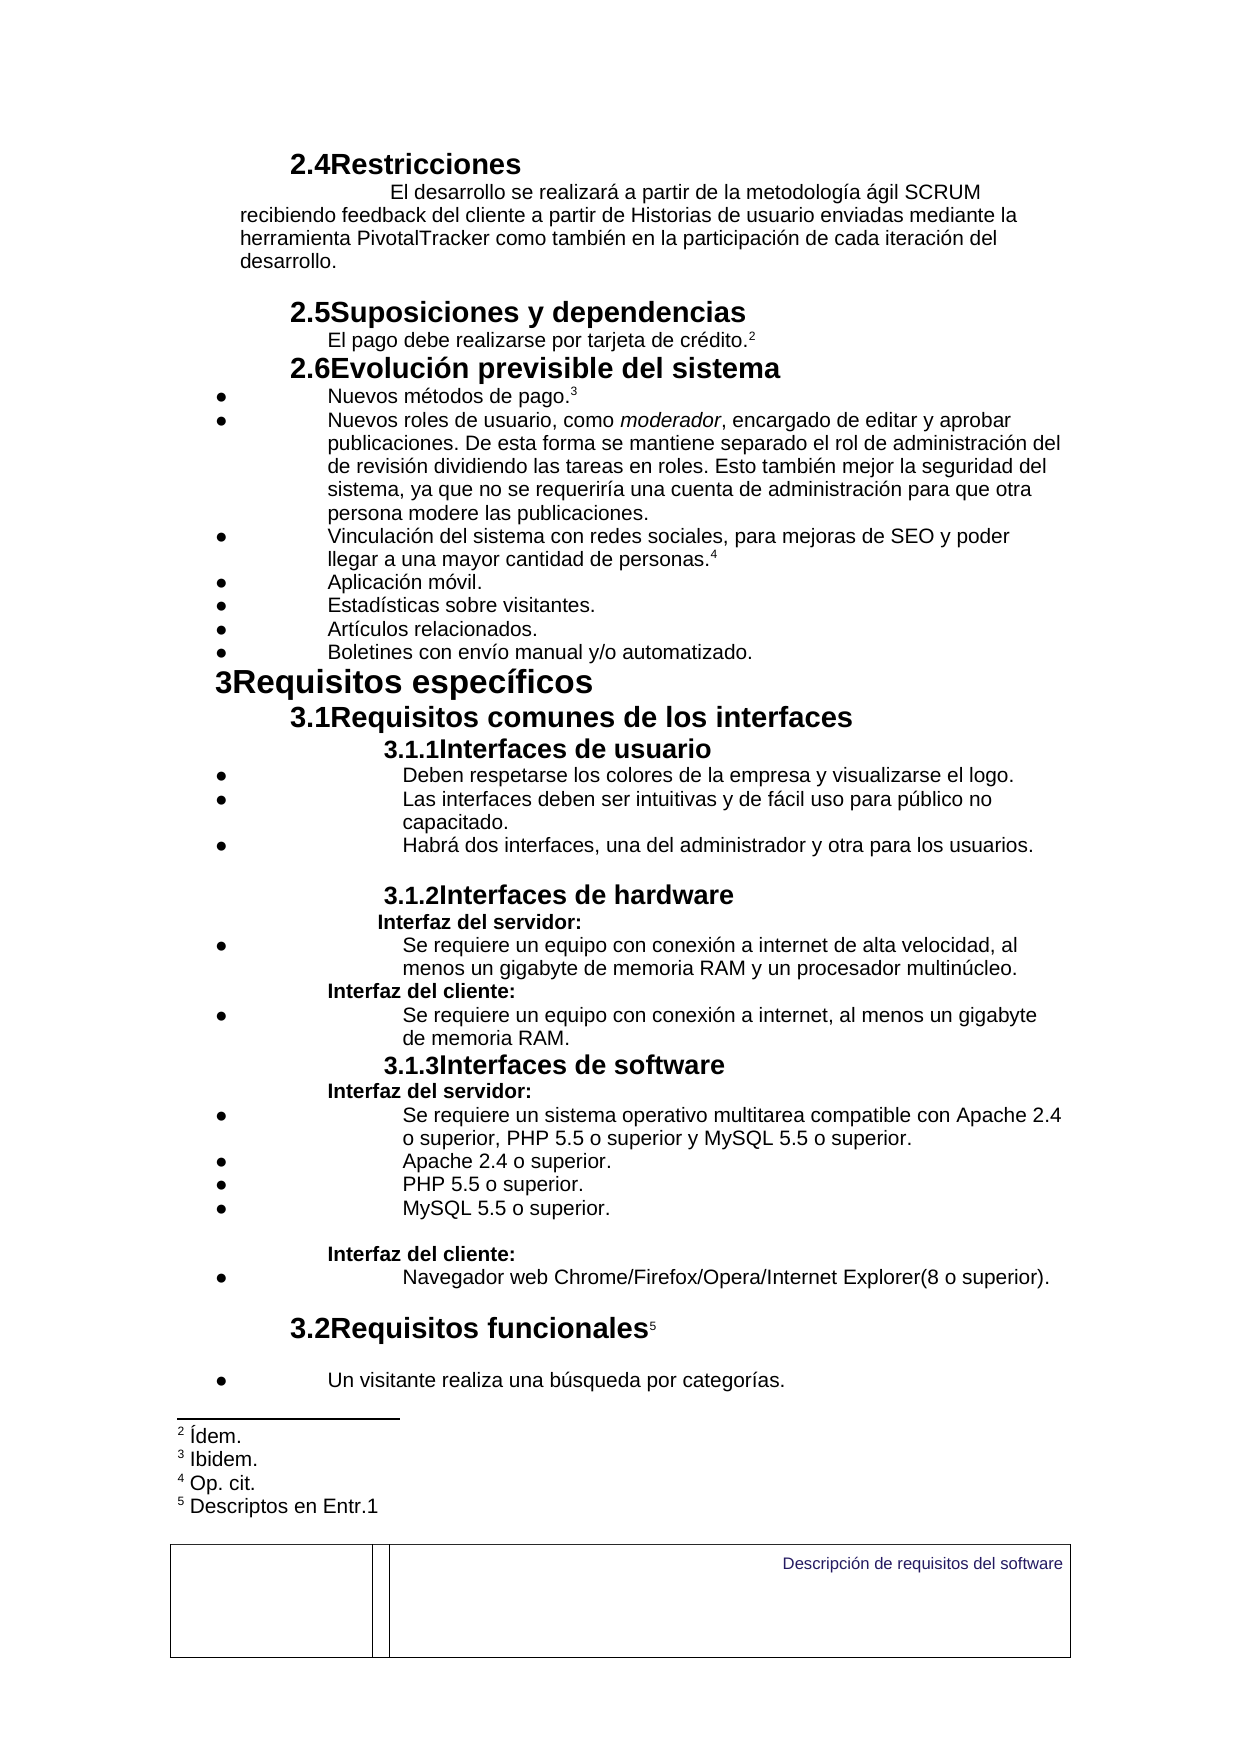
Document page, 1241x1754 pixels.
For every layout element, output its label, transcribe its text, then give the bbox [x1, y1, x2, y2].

list Restricciones [290, 148, 1063, 180]
list Artículos relacionados. [215, 617, 1063, 640]
list Vinculación del sistema con redes sociales, para mejoras de SEO y poder llegar a una mayor cantidad de personas. [215, 524, 1063, 571]
list Se requiere un equipo con conexión a internet de alta velocidad, al menos un gigabyte de memoria RAM y un procesador multinúcleo. [215, 933, 1063, 980]
list Estadísticas sobre visitantes. [215, 594, 1063, 617]
list Nuevos roles de usuario, como moderador, encargado de editar y aprobar publicaciones. De esta forma se mantiene separado el rol de administración del de revisión dividiendo las tareas en roles. Esto también mejor la seguridad del sistema, ya que no se requeriría una cuenta de administración para que otra persona modere las publicaciones. [215, 408, 1063, 524]
list Suposiciones y dependencias [290, 296, 1063, 329]
list Nuevos métodos de pago. [215, 385, 1063, 408]
list Deben respetarse los colores de la empresa y visualizarse el logo. [215, 764, 1063, 787]
list Descriptos en Entr.1 [177, 1494, 1063, 1518]
list Habrá dos interfaces, una del administrador y otra para los usuarios. [215, 833, 1063, 857]
text Interfaz del servidor: [302, 910, 1063, 933]
text Interfaz del cliente: [177, 1243, 1063, 1266]
list MySQL 5.5 o superior. [215, 1196, 1063, 1219]
text Interfaz del servidor: [177, 1080, 1063, 1103]
list Requisitos funcionales [290, 1312, 1063, 1345]
list Interfaces de hardware [177, 880, 1063, 910]
text Interfaz del cliente: [177, 980, 1063, 1003]
list PHP 5.5 o superior. [215, 1173, 1063, 1196]
list Aplicación móvil. [215, 571, 1063, 594]
list Apache 2.4 o superior. [215, 1150, 1063, 1173]
text El pago debe realizarse por tarjeta de crédito. [315, 329, 1063, 352]
list Las interfaces deben ser intuitivas y de fácil uso para público no capacitado. [215, 787, 1063, 833]
text Ídem. [177, 1425, 1063, 1448]
list Boletines con envío manual y/o automatizado. [215, 640, 1063, 664]
list Se requiere un sistema operativo multitarea compatible con Apache 2.4 o superior, PHP 5.5 o superior y MySQL 5.5 o superior. [215, 1103, 1063, 1150]
list Interfaces de usuario [177, 733, 1063, 764]
list Un visitante realiza una búsqueda por categorías. [215, 1368, 1063, 1391]
text El desarrollo se realizará a partir de la metodología ágil SCRUM recibiendo feedback del cliente a partir de Historias de usuario enviadas mediante la herramienta PivotalTracker como también en la participación de cada iteración del desarrollo. [240, 180, 1063, 273]
list Interfaces de software [177, 1050, 1063, 1080]
list Ibidem. [177, 1448, 1063, 1471]
list Evolución previsible del sistema [290, 352, 1063, 385]
list Se requiere un equipo con conexión a internet, al menos un gigabyte de memoria RAM. [215, 1003, 1063, 1050]
list Requisitos específicos [177, 664, 1063, 701]
list Navegador web Chrome/Firefox/Opera/Internet Explorer(8 o superior). [215, 1266, 1063, 1289]
list Requisitos comunes de los interfaces [290, 701, 1063, 733]
list Op. cit. [177, 1471, 1063, 1494]
